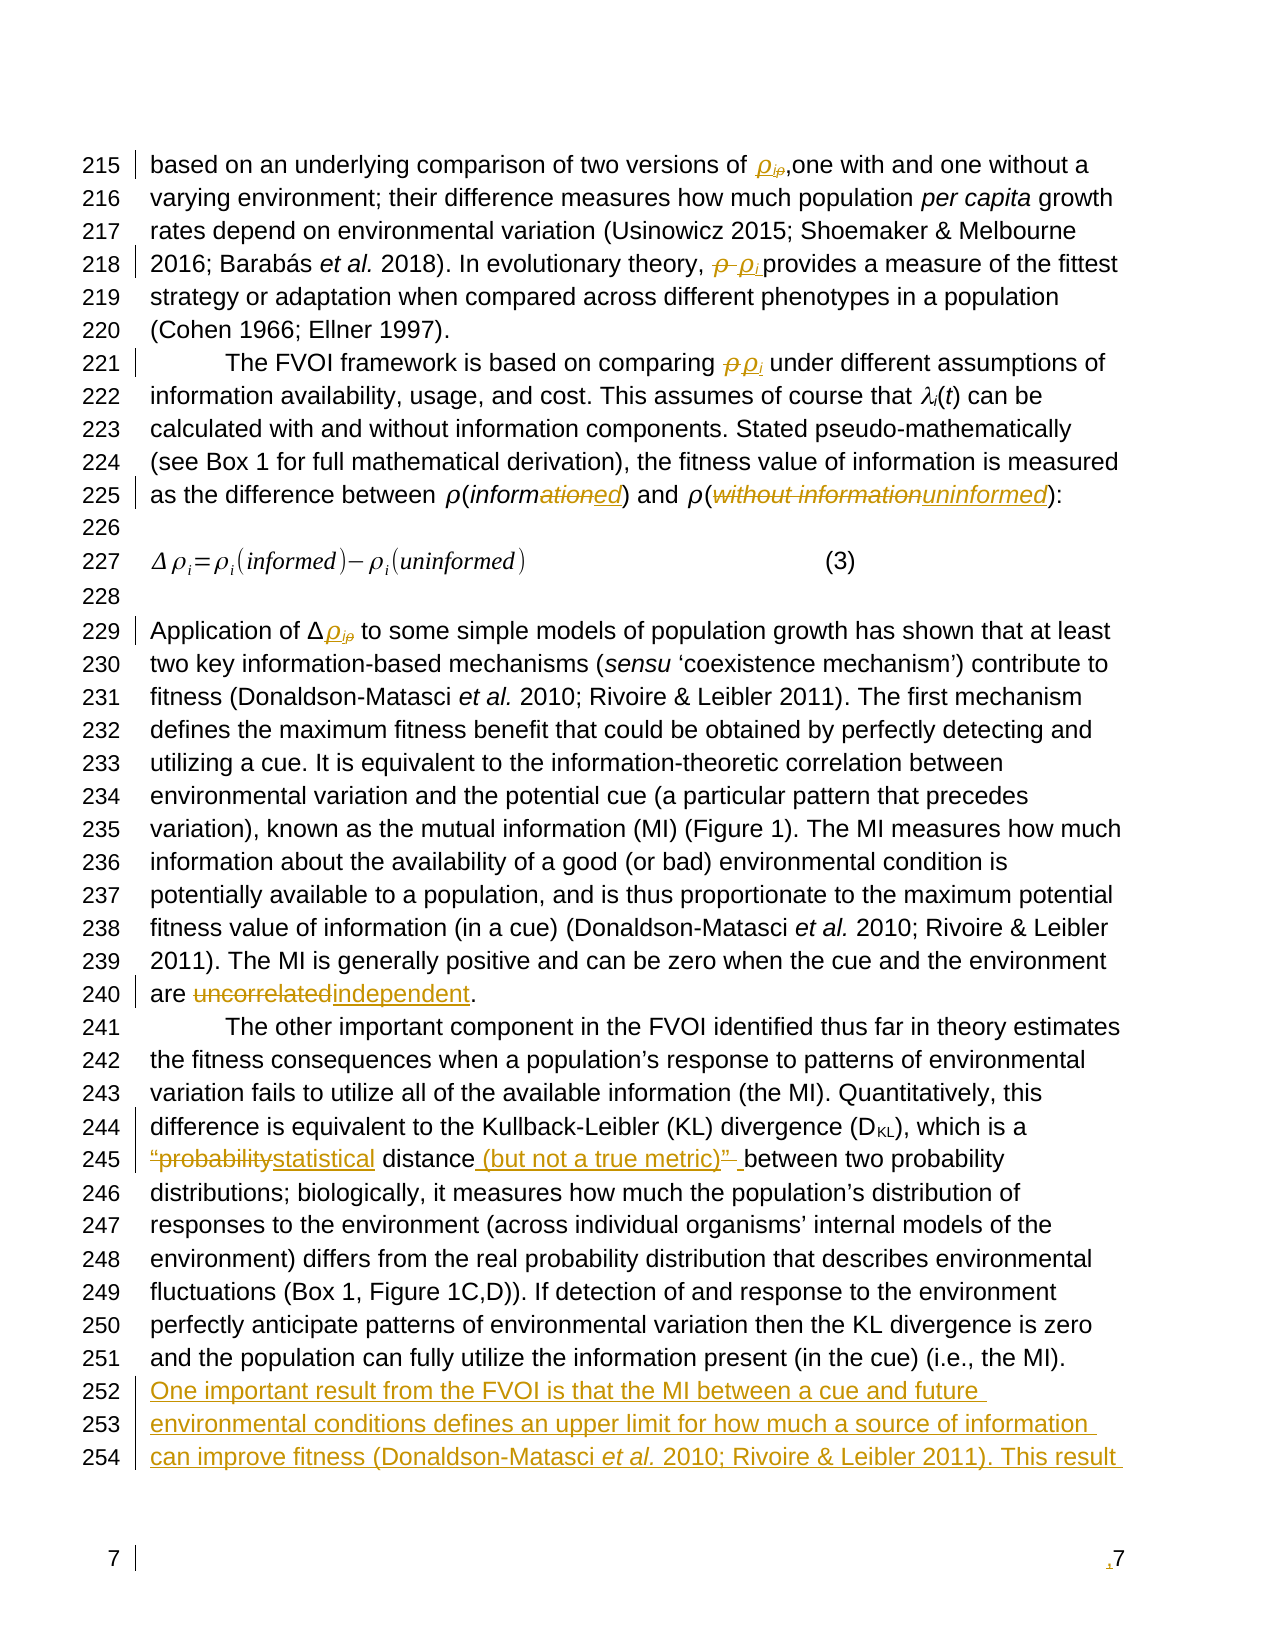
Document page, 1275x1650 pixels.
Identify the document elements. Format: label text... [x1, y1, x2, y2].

text based on an underlying comparison of two versions of 𝜌i,one with and one without a varying environment; their difference measures how much population per capita growth rates depend on environmental variation (Usinowicz 2015; Shoemaker & Melbourne 2016; Barabás et al. 2018). In evolutionary theory, 𝜌i provides a measure of the fittest strategy or adaptation when compared across different phenotypes in a population (Cohen 1966; Ellner 1997). [150, 150, 1125, 344]
text The other important component in the FVOI identified thus far in theory estimates the fitness consequences when a population’s response to patterns of environmental variation fails to utilize all of the available information (the MI). Quantitatively, this difference is equivalent to the Kullback-Leibler (KL) divergence (DKL), which is a statistical distance (but not a true metric) between two probability distributions; biologically, it measures how much the population’s distribution of responses to the environment (across individual organisms’ internal models of the environment) differs from the real probability distribution that describes environmental fluctuations (Box 1, Figure 1C,D)). If detection of and response to the environment perfectly anticipate patterns of environmental variation then the KL divergence is zero and the population can fully utilize the information present (in the cue) (i.e., the MI). [150, 1012, 1125, 1371]
text One important result from the FVOI is that the MI between a cue and future environmental conditions defines an upper limit for how much a source of information can improve fitness (Donaldson-Matasci et al. 2010; Rivoire & Leibler 2011). This result [150, 1376, 1125, 1470]
text (3) [150, 546, 1125, 579]
text Application of Δ𝜌i to some simple models of population growth has shown that at least two key information-based mechanisms (sensu ‘coexistence mechanism’) contribute to fitness (Donaldson-Matasci et al. 2010; Rivoire & Leibler 2011). The first mechanism defines the maximum fitness benefit that could be obtained by perfectly detecting and utilizing a cue. It is equivalent to the information-theoretic correlation between environmental variation and the potential cue (a particular pattern that precedes variation), known as the mutual information (MI) (Figure 1). The MI measures how much information about the availability of a good (or bad) environmental condition is potentially available to a population, and is thus proportionate to the maximum potential fitness value of information (in a cue) (Donaldson-Matasci et al. 2010; Rivoire & Leibler 2011). The MI is generally positive and can be zero when the cue and the environment are independent. [150, 616, 1125, 1008]
text The FVOI framework is based on comparing 𝜌i under different assumptions of information availability, usage, and cost. This assumes of course that λi(t) can be calculated with and without information components. Stated pseudo-mathematically (see Box 1 for full mathematical derivation), the fitness value of information is measured as the difference between 𝜌(informed) and 𝜌(uninformed): [150, 348, 1125, 509]
